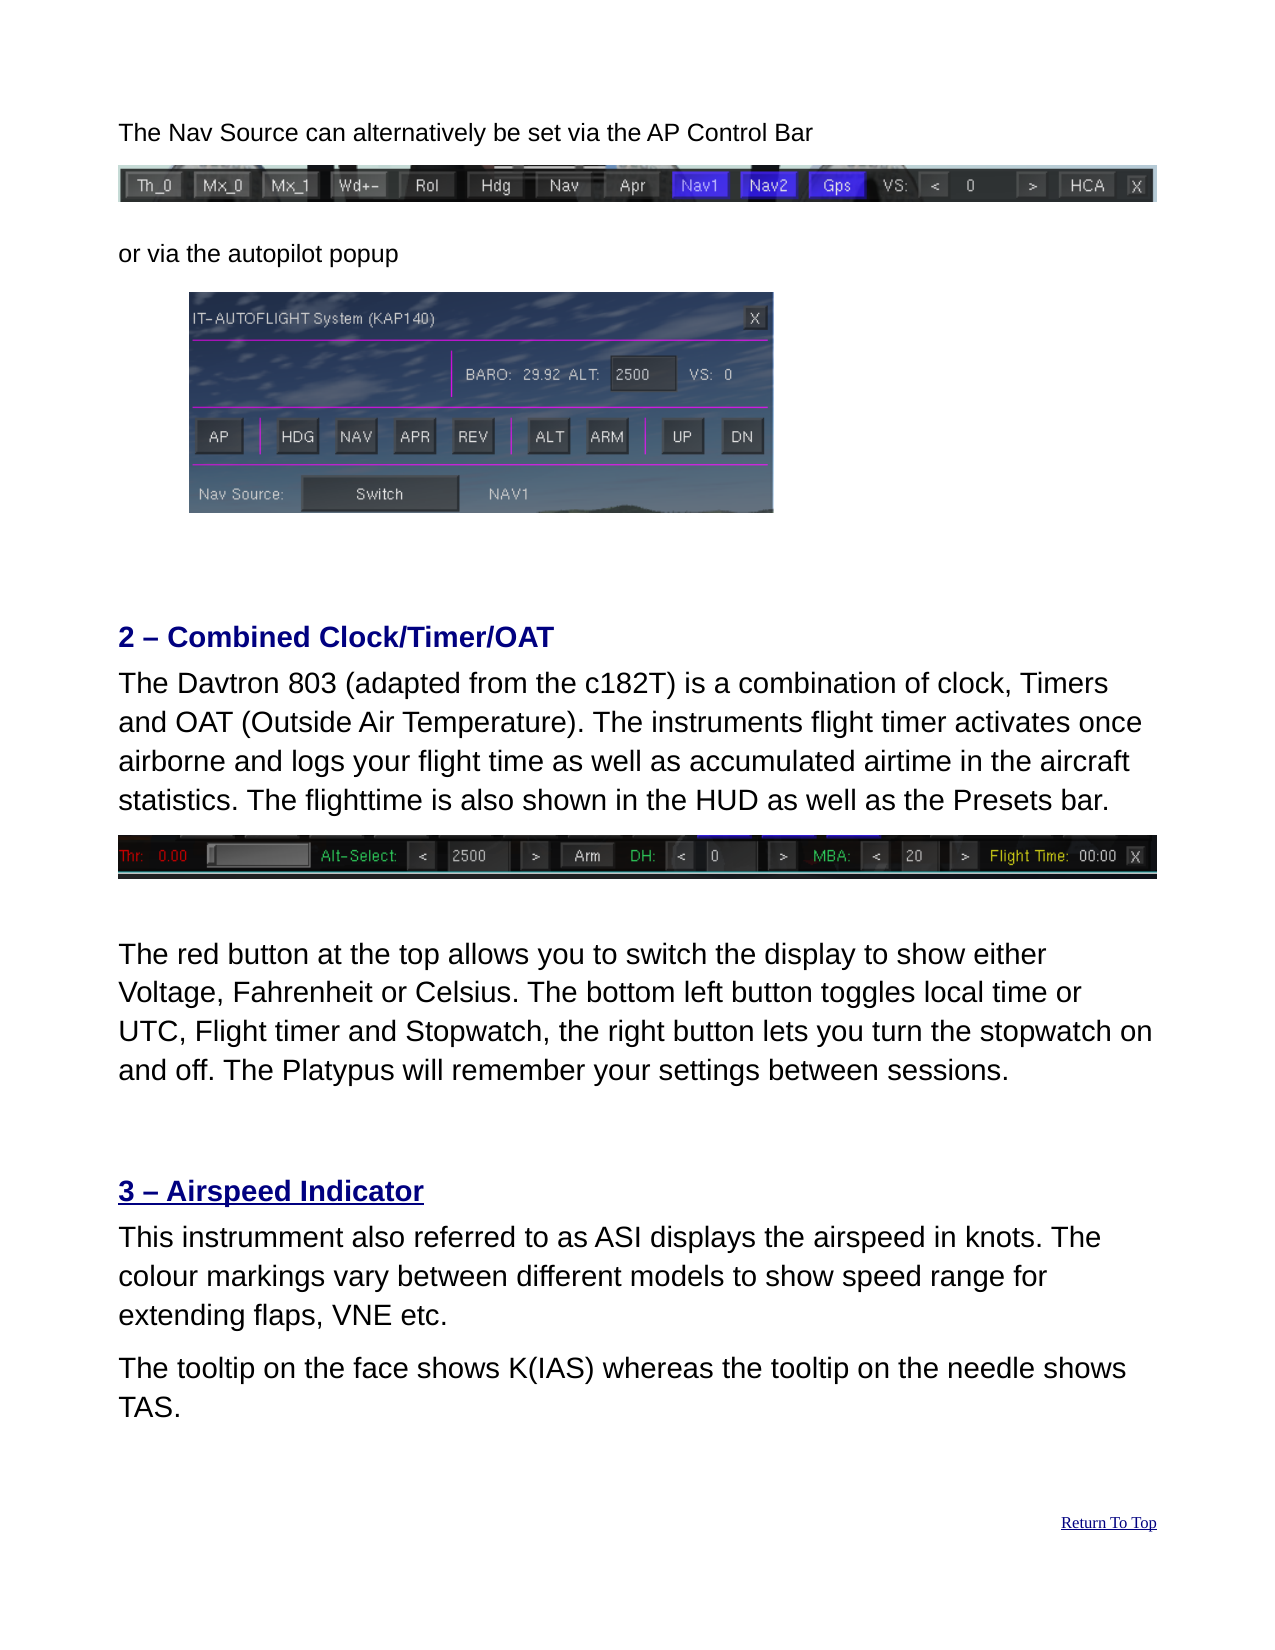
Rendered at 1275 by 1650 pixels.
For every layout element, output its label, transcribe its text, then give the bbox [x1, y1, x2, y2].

picture [118, 835, 1157, 879]
subtitle 2 – Combined Clock/Timer/OAT [118, 620, 1157, 654]
picture [118, 165, 1157, 202]
text The red button at the top allows you to switch the display to show either Voltage, Fahrenheit or Celsius. The bottom left button toggles local time or UTC, Flight timer and Stopwatch, the right button lets you turn the stopwatch on and off. The Platypus will remember your settings between sessions. [118, 937, 1157, 1087]
text The Nav Source can alternatively be set via the AP Control Bar [118, 118, 1157, 147]
text or via the autopilot popup [118, 202, 1157, 268]
text The tooltip on the face shows K(IAS) whereas the tooltip on the needle shows TAS. [118, 1351, 1157, 1424]
picture [189, 292, 774, 513]
subtitle 3 – Airspeed Indicator [118, 1174, 1157, 1208]
text This instrumment also referred to as ASI displays the airspeed in knots. The colour markings vary between different models to show speed range for extending flaps, VNE etc. [118, 1220, 1157, 1332]
text The Davtron 803 (adapted from the c182T) is a combination of clock, Timers and OAT (Outside Air Temperature). The instruments flight timer activates once airborne and logs your flight time as well as accumulated airtime in the aircraft statistics. The flighttime is also shown in the HUD as well as the Presets bar. [118, 666, 1157, 816]
